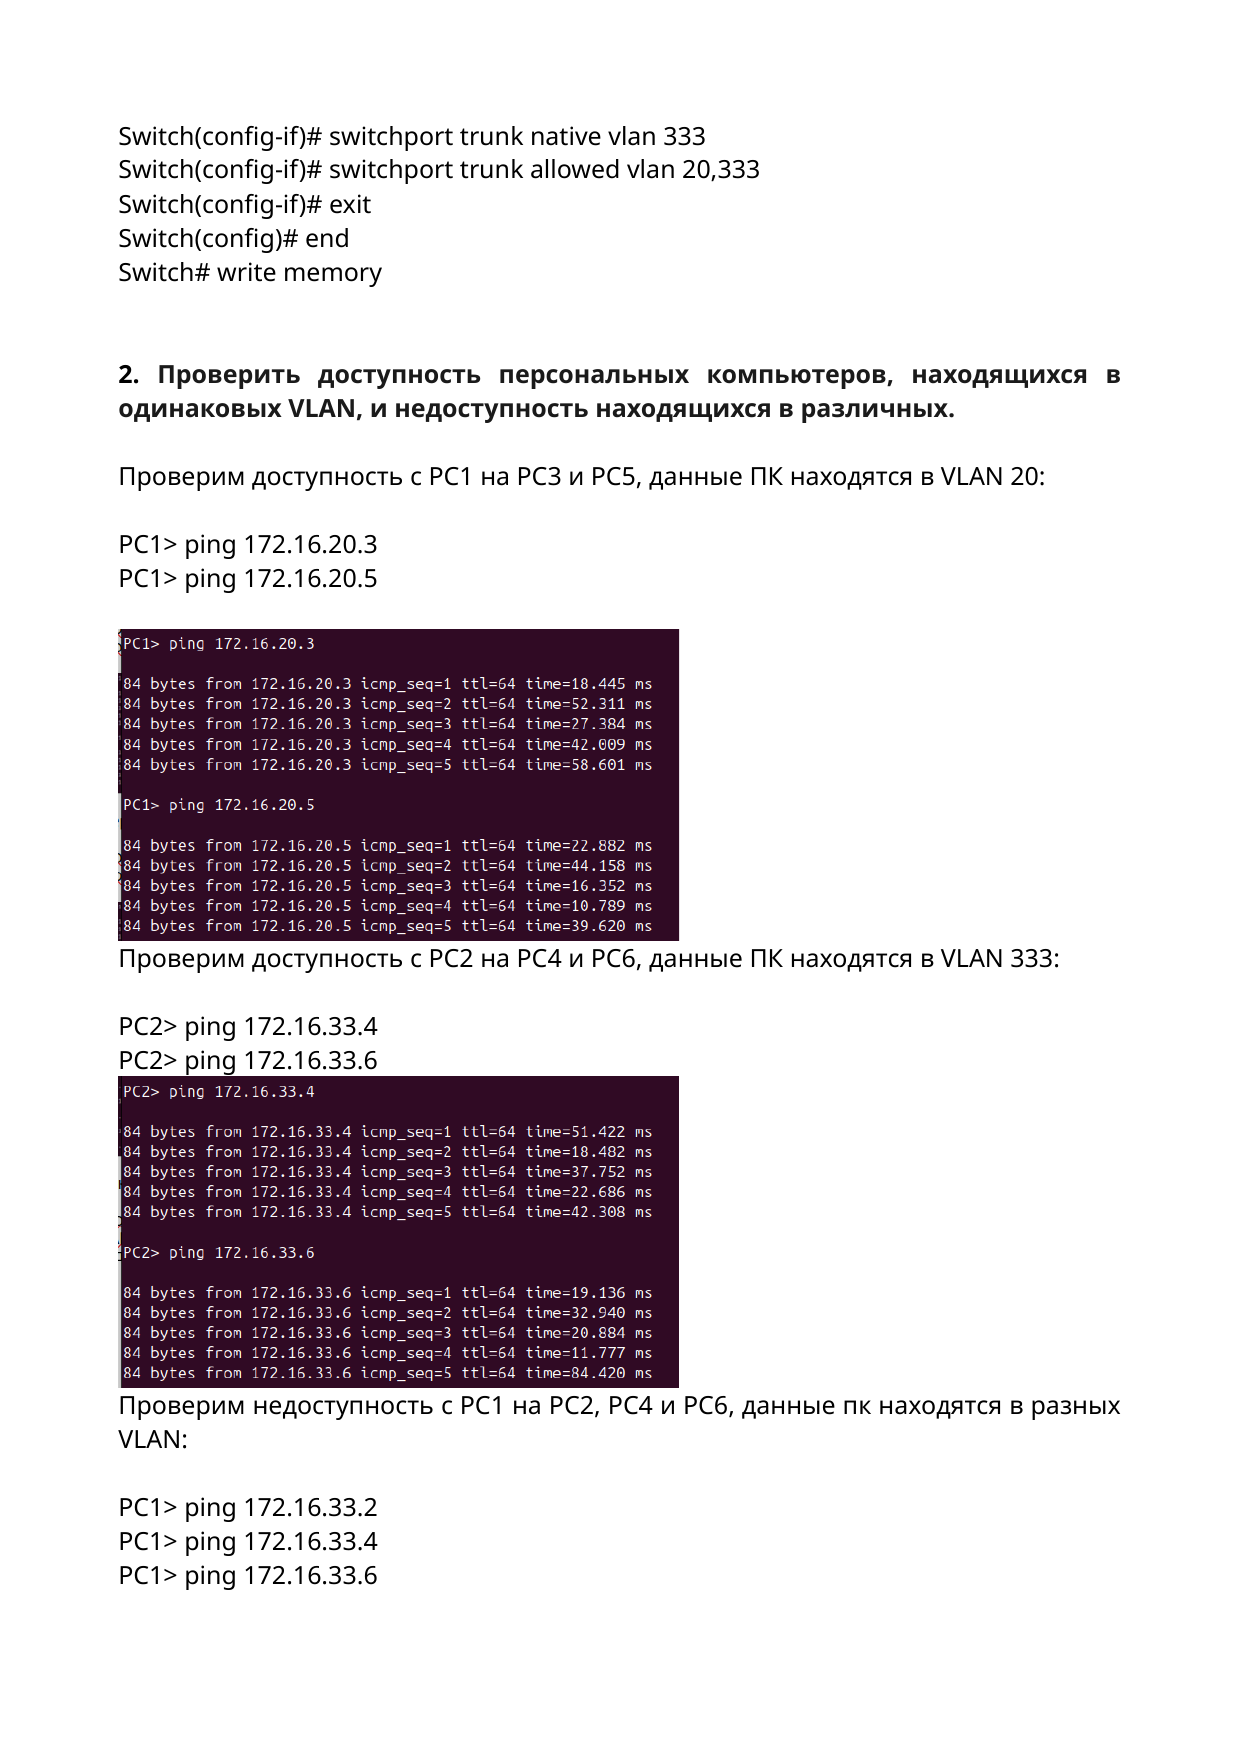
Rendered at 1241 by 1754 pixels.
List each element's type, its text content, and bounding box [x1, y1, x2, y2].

text PC1> ping 172.16.33.4 [118, 1524, 1122, 1558]
text PC2> ping 172.16.33.6 [118, 1042, 1122, 1076]
text PC2> ping 172.16.33.4 [118, 1008, 1122, 1042]
picture [118, 1076, 679, 1388]
picture [118, 629, 680, 941]
text Switch(config-if)# exit [118, 186, 1122, 220]
text PC1> ping 172.16.20.5 [118, 561, 1122, 595]
text Проверим недоступность с PC1 на PC2, PC4 и PC6, данные пк находятся в разных VLAN: [118, 1387, 1122, 1456]
text Проверим доступность с PC1 на PC3 и PC5, данные ПК находятся в VLAN 20: [118, 459, 1122, 493]
text 2. Проверить доступность персональных компьютеров, находящихся в одинаковых VLAN, и недоступность находящихся в различных. [118, 357, 1122, 425]
text Проверим доступность с PC2 на PC4 и PC6, данные ПК находятся в VLAN 333: [118, 940, 1122, 974]
text PC1> ping 172.16.33.6 [118, 1558, 1122, 1592]
text Switch# write memory [118, 254, 1122, 288]
text Switch(config)# end [118, 220, 1122, 254]
text PC1> ping 172.16.20.3 [118, 527, 1122, 561]
text Switch(config-if)# switchport trunk allowed vlan 20,333 [118, 152, 1122, 186]
text PC1> ping 172.16.33.2 [118, 1490, 1122, 1524]
text Switch(config-if)# switchport trunk native vlan 333 [118, 118, 1122, 152]
